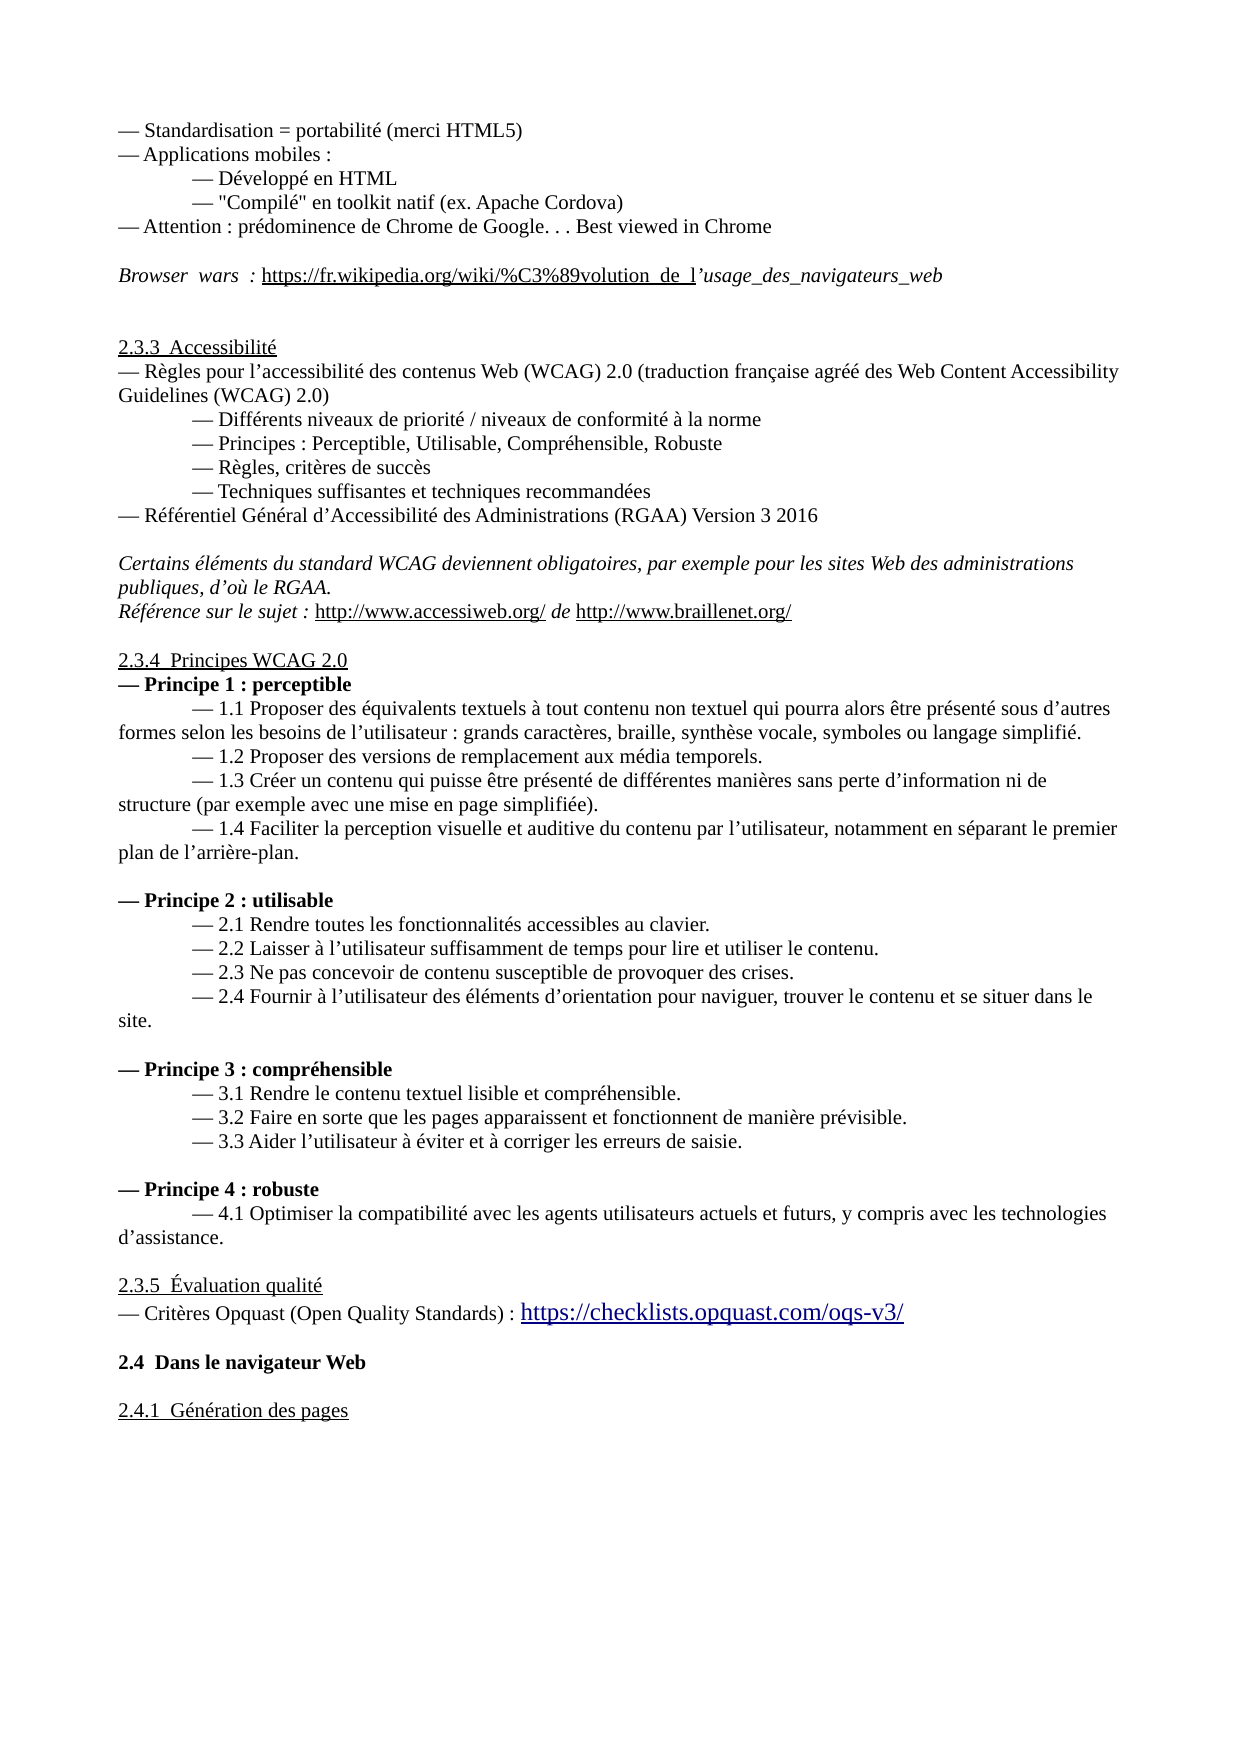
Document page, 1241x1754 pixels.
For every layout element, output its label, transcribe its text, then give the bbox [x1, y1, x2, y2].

text — 2.2 Laisser à l’utilisateur suffisamment de temps pour lire et utiliser le contenu. [118, 936, 1122, 960]
text — Principes : Perceptible, Utilisable, Compréhensible, Robuste [118, 431, 1122, 455]
text — Référentiel Général d’Accessibilité des Administrations (RGAA) Version 3 2016 [118, 503, 1122, 527]
text — 2.4 Fournir à l’utilisateur des éléments d’orientation pour naviguer, trouver le contenu et se situer dans le site. [118, 984, 1122, 1032]
text 2.4 Dans le navigateur Web [118, 1350, 1122, 1374]
text — 4.1 Optimiser la compatibilité avec les agents utilisateurs actuels et futurs, y compris avec les technologies d’assistance. [118, 1201, 1122, 1249]
text Certains éléments du standard WCAG deviennent obligatoires, par exemple pour les sites Web des administrations publiques, d’où le RGAA. [118, 551, 1122, 599]
text — Standardisation = portabilité (merci HTML5) [118, 118, 1122, 142]
text — 1.1 Proposer des équivalents textuels à tout contenu non textuel qui pourra alors être présenté sous d’autres formes selon les besoins de l’utilisateur : grands caractères, braille, synthèse vocale, symboles ou langage simplifié. [118, 696, 1122, 744]
text 2.3.5 Évaluation qualité [118, 1273, 1122, 1297]
text Browser wars : https://fr.wikipedia.org/wiki/%C3%89volution_de_l’usage_des_navigateurs_web [118, 262, 1122, 287]
text — 2.1 Rendre toutes les fonctionnalités accessibles au clavier. [118, 912, 1122, 936]
text — 2.3 Ne pas concevoir de contenu susceptible de provoquer des crises. [118, 960, 1122, 984]
text 2.3.4 Principes WCAG 2.0 [118, 647, 1122, 672]
text — Principe 1 : perceptible [118, 672, 1122, 696]
text — Attention : prédominence de Chrome de Google. . . Best viewed in Chrome [118, 214, 1122, 238]
text — Développé en HTML [118, 166, 1122, 190]
text — Applications mobiles : [118, 142, 1122, 166]
text — 1.3 Créer un contenu qui puisse être présenté de différentes manières sans perte d’information ni de structure (par exemple avec une mise en page simplifiée). [118, 768, 1122, 816]
text — Techniques suffisantes et techniques recommandées [118, 479, 1122, 503]
text — 1.2 Proposer des versions de remplacement aux média temporels. [118, 744, 1122, 768]
text — Principe 4 : robuste [118, 1177, 1122, 1201]
text 2.4.1 Génération des pages [118, 1398, 1122, 1422]
text — "Compilé" en toolkit natif (ex. Apache Cordova) [118, 190, 1122, 214]
text — Règles, critères de succès [118, 455, 1122, 479]
text 2.3.3 Accessibilité [118, 335, 1122, 359]
text Référence sur le sujet : http://www.accessiweb.org/ de http://www.braillenet.org/ [118, 599, 1122, 623]
text — 3.3 Aider l’utilisateur à éviter et à corriger les erreurs de saisie. [118, 1129, 1122, 1153]
text — Principe 2 : utilisable [118, 888, 1122, 912]
text — 3.2 Faire en sorte que les pages apparaissent et fonctionnent de manière prévisible. [118, 1105, 1122, 1129]
text — Règles pour l’accessibilité des contenus Web (WCAG) 2.0 (traduction française agréé des Web Content Accessibility Guidelines (WCAG) 2.0) [118, 359, 1122, 407]
text — 3.1 Rendre le contenu textuel lisible et compréhensible. [118, 1081, 1122, 1105]
text — 1.4 Faciliter la perception visuelle et auditive du contenu par l’utilisateur, notamment en séparant le premier plan de l’arrière-plan. [118, 816, 1122, 864]
text — Différents niveaux de priorité / niveaux de conformité à la norme [118, 407, 1122, 431]
text — Critères Opquast (Open Quality Standards) : https://checklists.opquast.com/oqs-v3/ [118, 1297, 1122, 1326]
text — Principe 3 : compréhensible [118, 1057, 1122, 1081]
